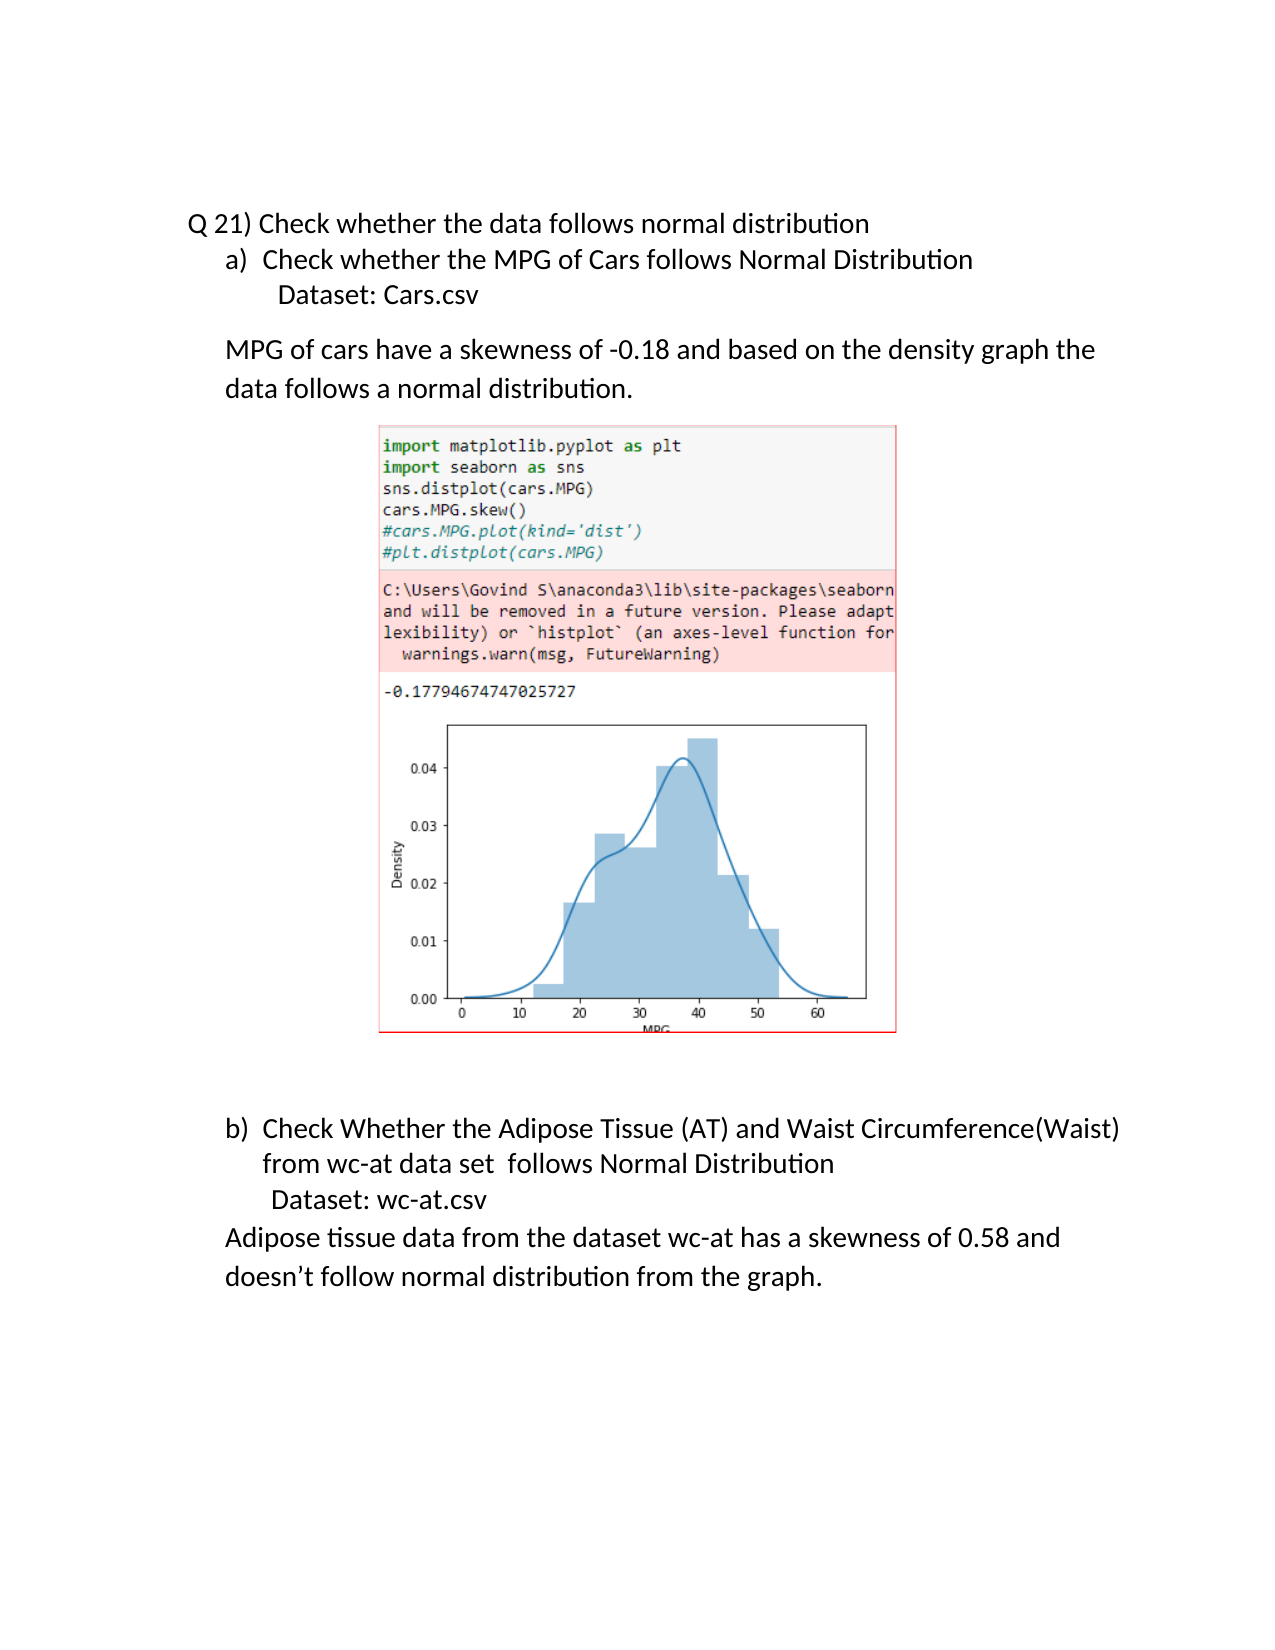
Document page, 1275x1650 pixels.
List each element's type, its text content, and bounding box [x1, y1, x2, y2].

text Q 21) Check whether the data follows normal distribution [187, 205, 1125, 241]
list Check whether the MPG of Cars follows Normal Distribution [225, 241, 1125, 276]
text Dataset: Cars.csv [225, 276, 1125, 312]
list Dataset: wc-at.csv [225, 1181, 1125, 1217]
list Check Whether the Adipose Tissue (AT) and Waist Circumference(Waist) from wc-at data set follows Normal Distribution [225, 1110, 1125, 1181]
list Adipose tissue data from the dataset wc-at has a skewness of 0.58 and doesn’t follow normal distribution from the graph. [225, 1219, 1125, 1294]
text MPG of cars have a skewness of -0.18 and based on the density graph the data follows a normal distribution. [225, 331, 1125, 406]
picture [378, 425, 897, 1033]
